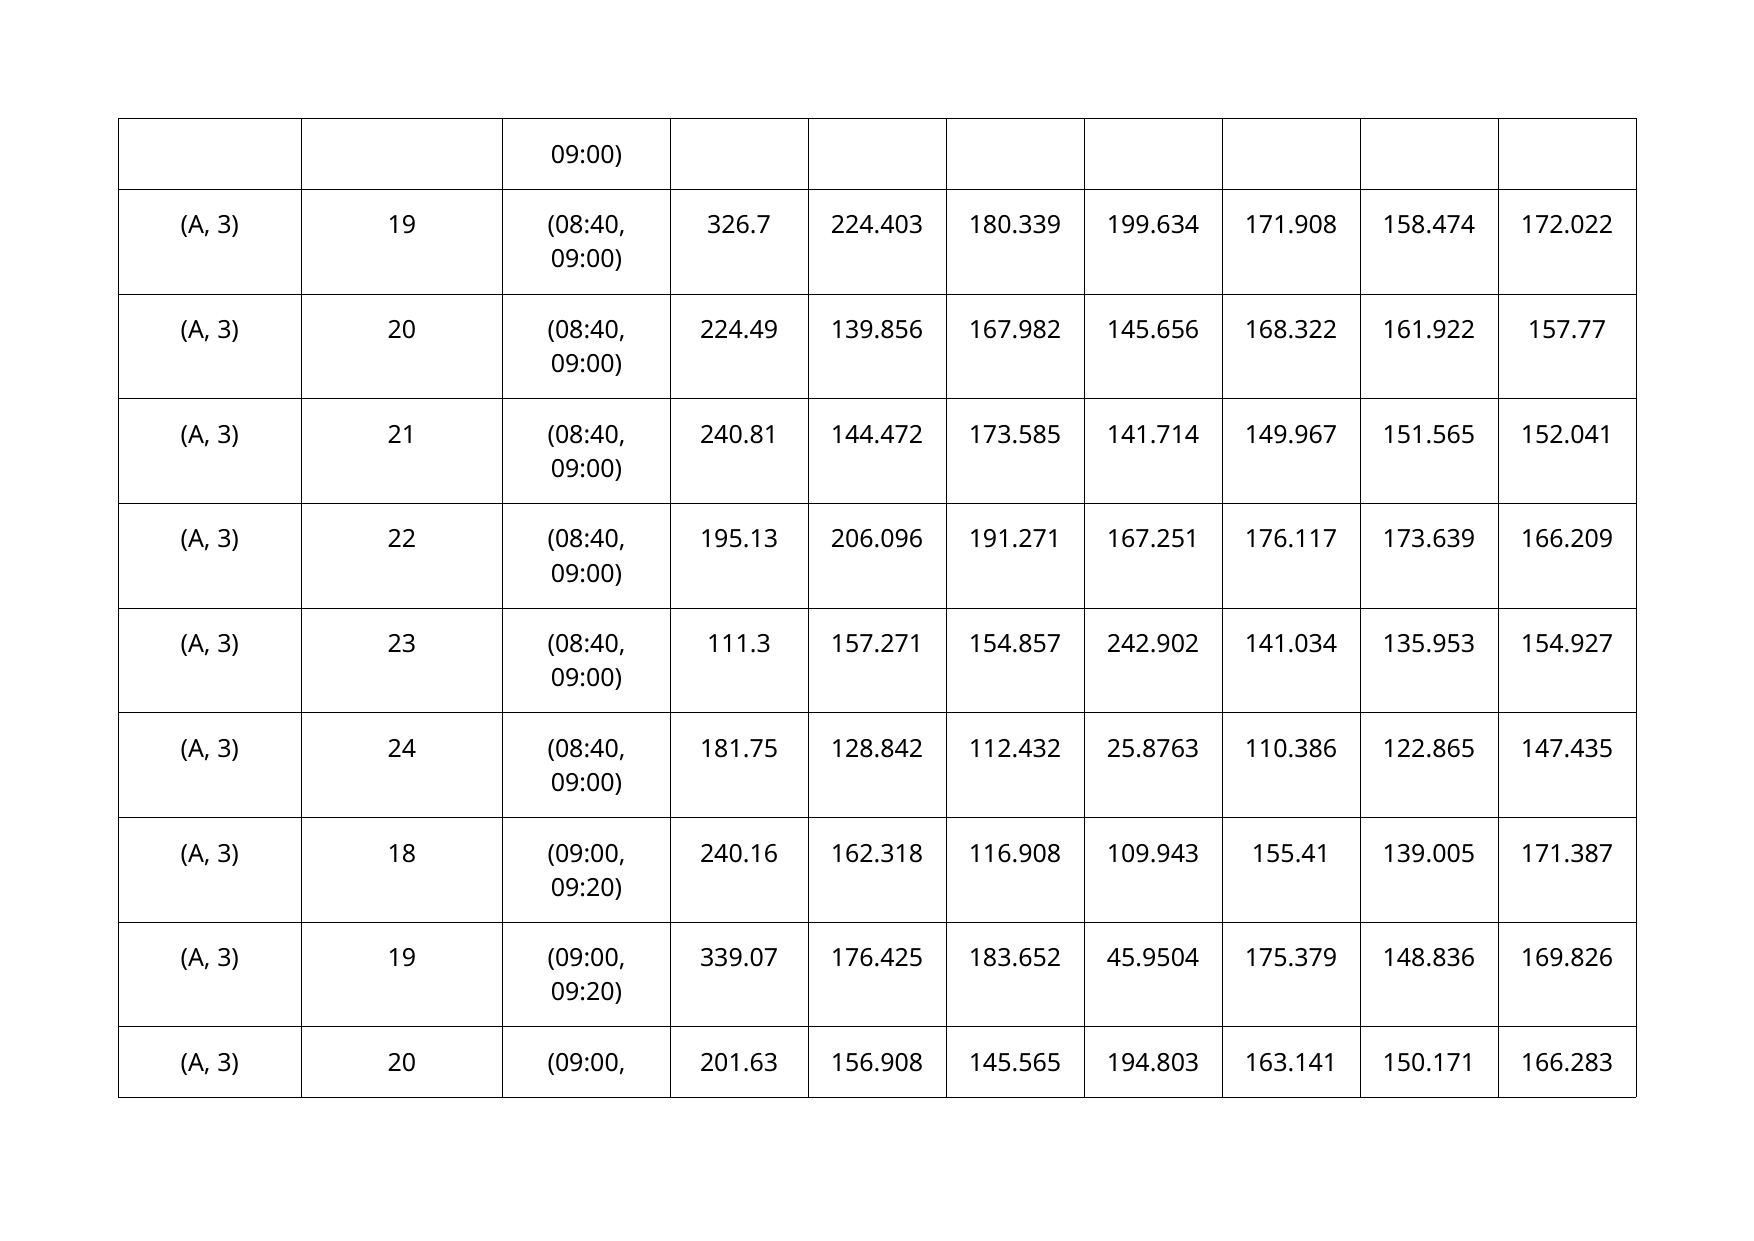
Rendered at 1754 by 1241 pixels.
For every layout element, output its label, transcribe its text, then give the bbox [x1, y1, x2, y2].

table_cell 169.826 [1499, 923, 1636, 1026]
table_cell 150.171 [1361, 1027, 1498, 1097]
table_cell (A, 3) [119, 190, 301, 293]
table_cell [1223, 119, 1360, 189]
table_cell 171.387 [1499, 818, 1636, 922]
table_cell (08:40, 09:00) [503, 504, 670, 607]
table_cell 339.07 [671, 923, 808, 1026]
table_cell 135.953 [1361, 609, 1498, 712]
table_cell 191.271 [947, 504, 1084, 607]
table_cell 18 [302, 818, 502, 922]
table_cell 111.3 [671, 609, 808, 712]
table_cell (09:00, 09:20) [503, 923, 670, 1026]
table_cell 116.908 [947, 818, 1084, 922]
table_cell (A, 3) [119, 295, 301, 398]
table_cell [671, 119, 808, 189]
table_cell 128.842 [809, 713, 946, 817]
table_cell 167.982 [947, 295, 1084, 398]
table_cell 109.943 [1085, 818, 1222, 922]
table_cell 168.322 [1223, 295, 1360, 398]
table_cell 45.9504 [1085, 923, 1222, 1026]
table_cell (08:40, 09:00) [503, 190, 670, 293]
table_cell [809, 119, 946, 189]
table_cell 21 [302, 399, 502, 503]
table_cell 110.386 [1223, 713, 1360, 817]
table_cell 139.005 [1361, 818, 1498, 922]
table_cell (09:00, 09:20) [503, 818, 670, 922]
table_cell 240.81 [671, 399, 808, 503]
table_cell 141.714 [1085, 399, 1222, 503]
table_cell 240.16 [671, 818, 808, 922]
table_cell [119, 119, 301, 189]
table_cell 156.908 [809, 1027, 946, 1097]
table_cell [947, 119, 1084, 189]
table_cell [1499, 119, 1636, 189]
table_cell 154.927 [1499, 609, 1636, 712]
table_cell 139.856 [809, 295, 946, 398]
table_cell 152.041 [1499, 399, 1636, 503]
table_cell 167.251 [1085, 504, 1222, 607]
table_cell 158.474 [1361, 190, 1498, 293]
table_cell 173.639 [1361, 504, 1498, 607]
table_cell 183.652 [947, 923, 1084, 1026]
table_cell (08:40, 09:00) [503, 295, 670, 398]
table_cell 206.096 [809, 504, 946, 607]
table_cell (A, 3) [119, 1027, 301, 1097]
table_cell 144.472 [809, 399, 946, 503]
table_cell (A, 3) [119, 713, 301, 817]
table_cell 155.41 [1223, 818, 1360, 922]
table_cell [302, 119, 502, 189]
table_cell 224.403 [809, 190, 946, 293]
table_cell (A, 3) [119, 609, 301, 712]
table_cell (A, 3) [119, 504, 301, 607]
table_cell 181.75 [671, 713, 808, 817]
table_cell 173.585 [947, 399, 1084, 503]
table_cell (08:40, 09:00) [503, 609, 670, 712]
table_cell (A, 3) [119, 818, 301, 922]
table_cell [1085, 119, 1222, 189]
table_cell 23 [302, 609, 502, 712]
table_cell 09:00) [503, 119, 670, 189]
table_cell 148.836 [1361, 923, 1498, 1026]
table_cell [1361, 119, 1498, 189]
table_cell 20 [302, 1027, 502, 1097]
table_cell 19 [302, 190, 502, 293]
table_cell 157.77 [1499, 295, 1636, 398]
table_cell 154.857 [947, 609, 1084, 712]
table_cell 162.318 [809, 818, 946, 922]
table_cell (A, 3) [119, 923, 301, 1026]
table_cell 147.435 [1499, 713, 1636, 817]
table_cell 145.656 [1085, 295, 1222, 398]
table_cell 20 [302, 295, 502, 398]
table_cell 201.63 [671, 1027, 808, 1097]
table_cell 166.209 [1499, 504, 1636, 607]
table_cell 180.339 [947, 190, 1084, 293]
table_cell (08:40, 09:00) [503, 399, 670, 503]
table_cell 166.283 [1499, 1027, 1636, 1097]
table_cell 161.922 [1361, 295, 1498, 398]
table_cell 19 [302, 923, 502, 1026]
table_cell 22 [302, 504, 502, 607]
table_cell 242.902 [1085, 609, 1222, 712]
table_cell 176.425 [809, 923, 946, 1026]
table_cell 141.034 [1223, 609, 1360, 712]
table_cell 224.49 [671, 295, 808, 398]
table_cell 194.803 [1085, 1027, 1222, 1097]
table_cell 199.634 [1085, 190, 1222, 293]
table_cell (09:00, [503, 1027, 670, 1097]
table_cell 163.141 [1223, 1027, 1360, 1097]
table_cell 157.271 [809, 609, 946, 712]
table_cell 24 [302, 713, 502, 817]
table_cell 171.908 [1223, 190, 1360, 293]
table_cell 112.432 [947, 713, 1084, 817]
table_cell 175.379 [1223, 923, 1360, 1026]
table_cell 149.967 [1223, 399, 1360, 503]
table_cell 122.865 [1361, 713, 1498, 817]
table_cell 176.117 [1223, 504, 1360, 607]
table_cell 145.565 [947, 1027, 1084, 1097]
table_cell 151.565 [1361, 399, 1498, 503]
table_cell 195.13 [671, 504, 808, 607]
table_cell 326.7 [671, 190, 808, 293]
table_cell 172.022 [1499, 190, 1636, 293]
table_cell 25.8763 [1085, 713, 1222, 817]
table_cell (08:40, 09:00) [503, 713, 670, 817]
table_cell (A, 3) [119, 399, 301, 503]
